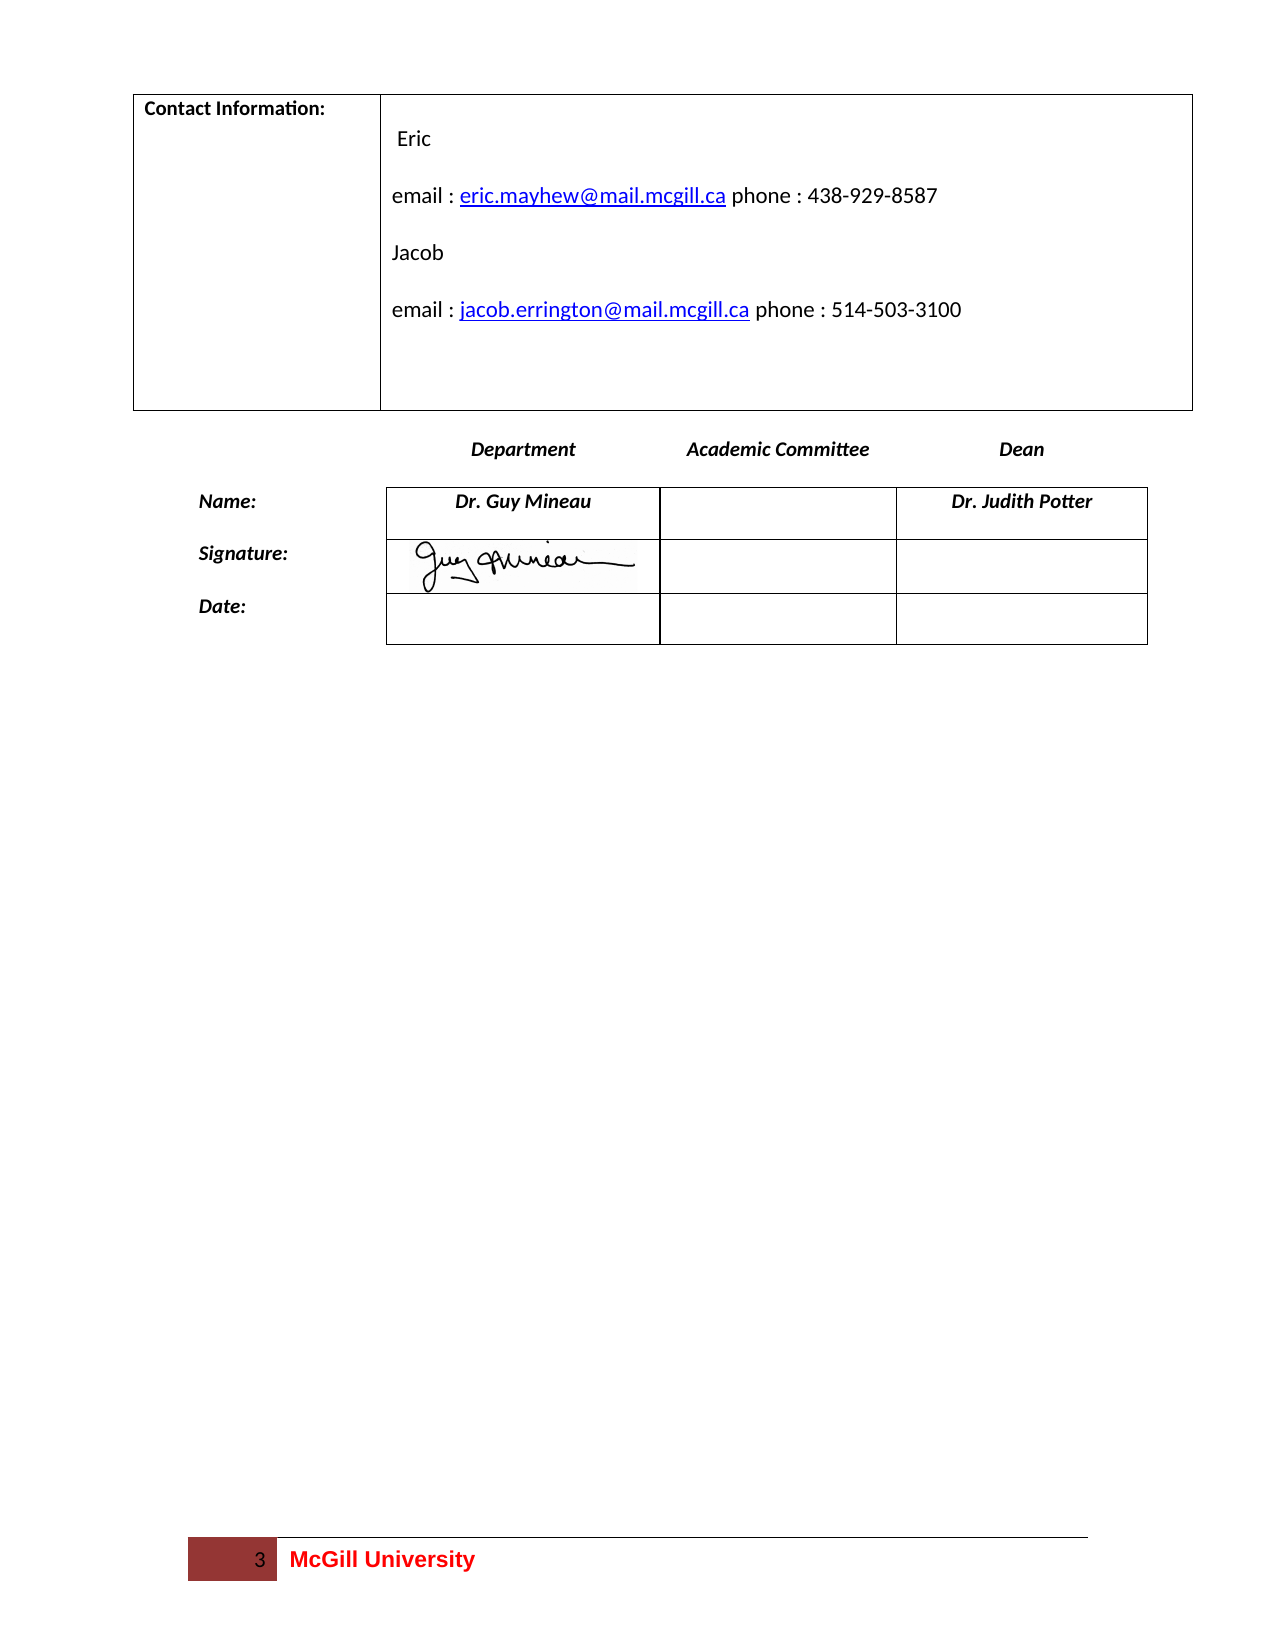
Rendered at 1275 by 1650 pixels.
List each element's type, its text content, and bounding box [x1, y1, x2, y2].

table_cell [897, 540, 1147, 592]
table_cell Name: [188, 487, 386, 539]
table_cell Dr. Guy Mineau [387, 488, 659, 539]
table_cell [897, 594, 1147, 644]
table_cell [387, 540, 409, 592]
table_cell [638, 540, 659, 592]
table_cell Eric email : eric.mayhew@mail.mcgill.ca phone : 438-929-8587 Jacob email : jacob.errington@mail.mcgill.ca phone : 514-503-3100 [381, 95, 1192, 410]
table_cell Signature: [188, 539, 386, 592]
table_header Department [386, 436, 660, 487]
table_cell [661, 594, 896, 644]
table_cell [387, 594, 659, 644]
table_header Academic Committee [660, 436, 896, 487]
table_cell Dr. Judith Potter [897, 488, 1147, 539]
table_header [188, 436, 386, 487]
picture [409, 540, 638, 593]
table_cell [661, 488, 896, 539]
table_cell Date: [188, 593, 386, 644]
table_cell [661, 540, 896, 592]
table_cell Contact Information: [134, 95, 380, 410]
table_header Dean [896, 436, 1147, 487]
